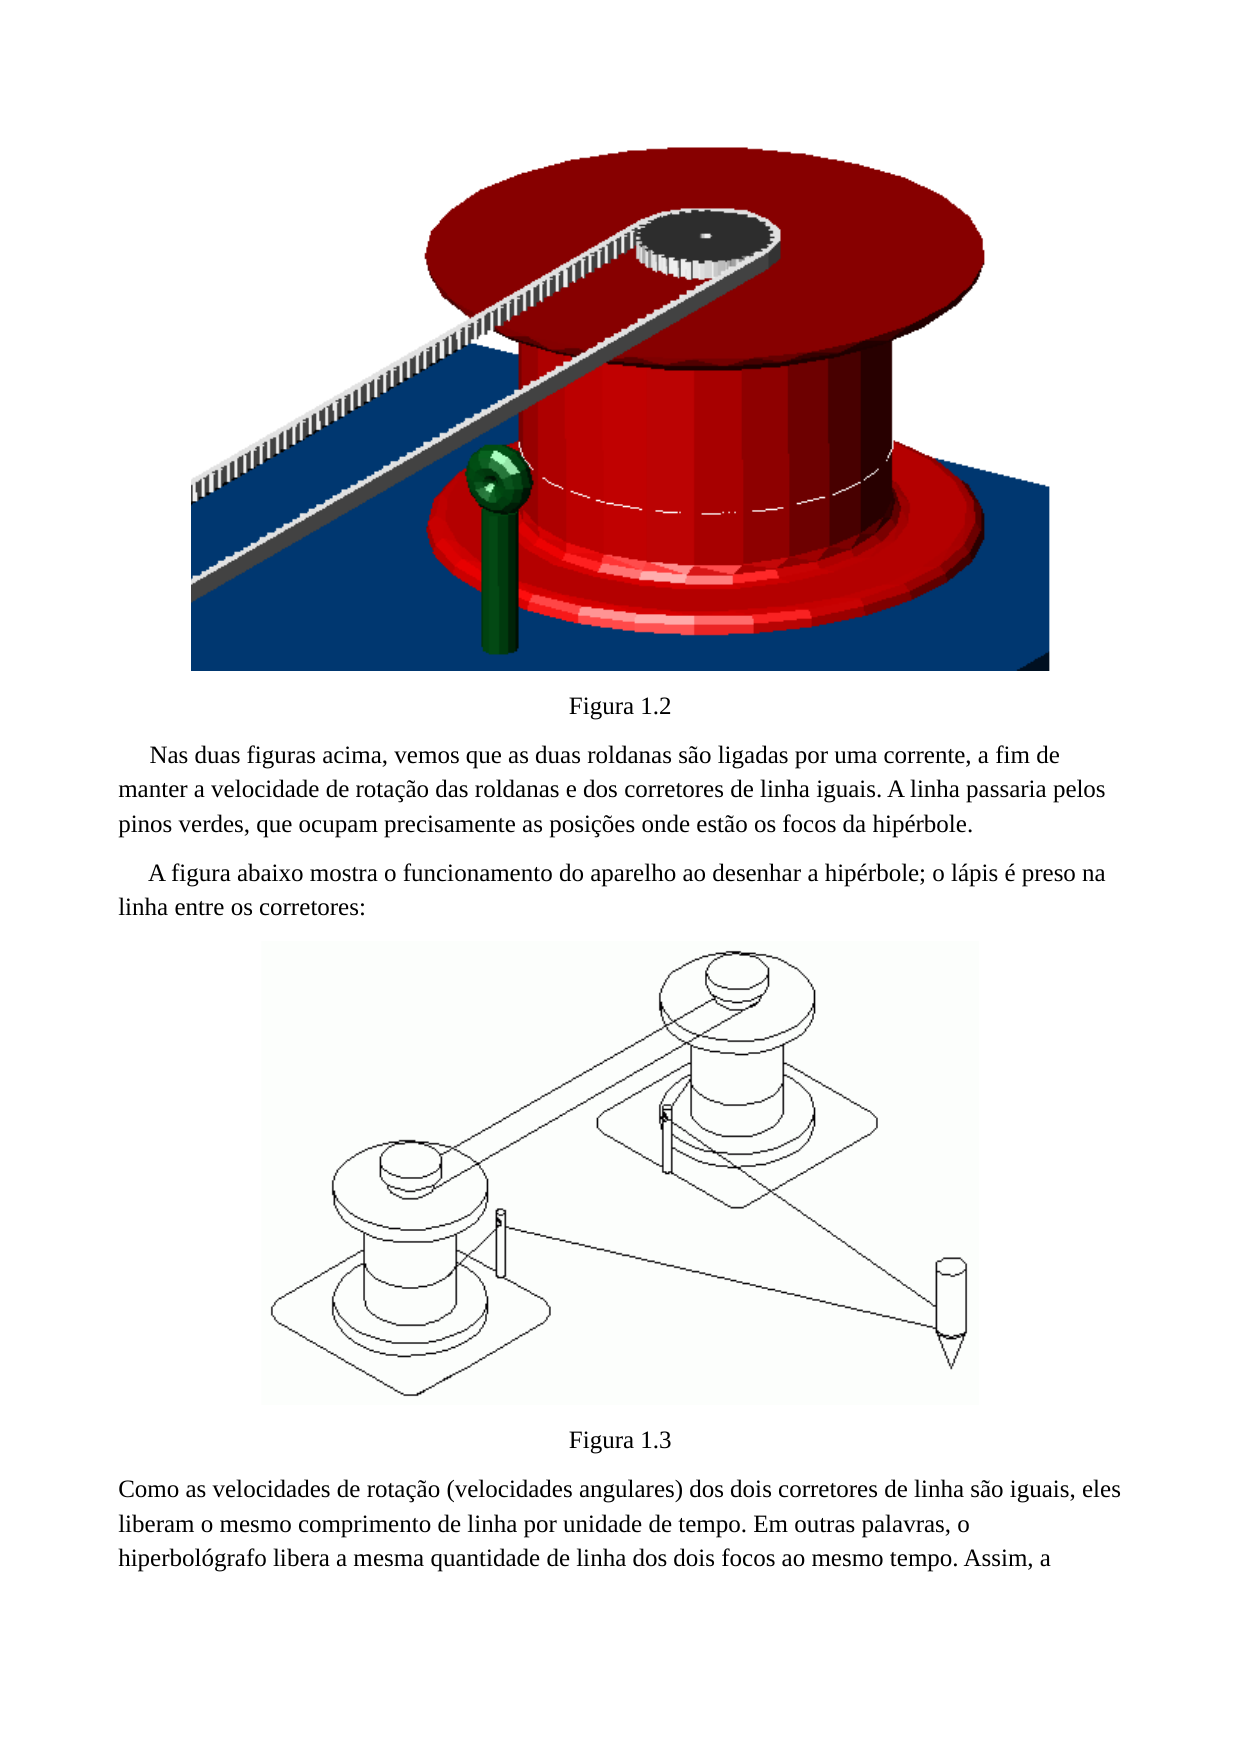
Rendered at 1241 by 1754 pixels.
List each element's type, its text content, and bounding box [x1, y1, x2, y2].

text A figura abaixo mostra o funcionamento do aparelho ao desenhar a hipérbole; o lápis é preso na linha entre os corretores: [118, 858, 1122, 921]
text Figura 1.2 [118, 691, 1122, 720]
picture [261, 941, 979, 1405]
text Como as velocidades de rotação (velocidades angulares) dos dois corretores de linha são iguais, eles liberam o mesmo comprimento de linha por unidade de tempo. Em outras palavras, o hiperbológrafo libera a mesma quantidade de linha dos dois focos ao mesmo tempo. Assim, a [118, 1474, 1122, 1572]
text Nas duas figuras acima, vemos que as duas roldanas são ligadas por uma corrente, a fim de manter a velocidade de rotação das roldanas e dos corretores de linha iguais. A linha passaria pelos pinos verdes, que ocupam precisamente as posições onde estão os focos da hipérbole. [118, 740, 1122, 838]
picture [191, 118, 1050, 671]
text Figura 1.3 [118, 1425, 1122, 1454]
